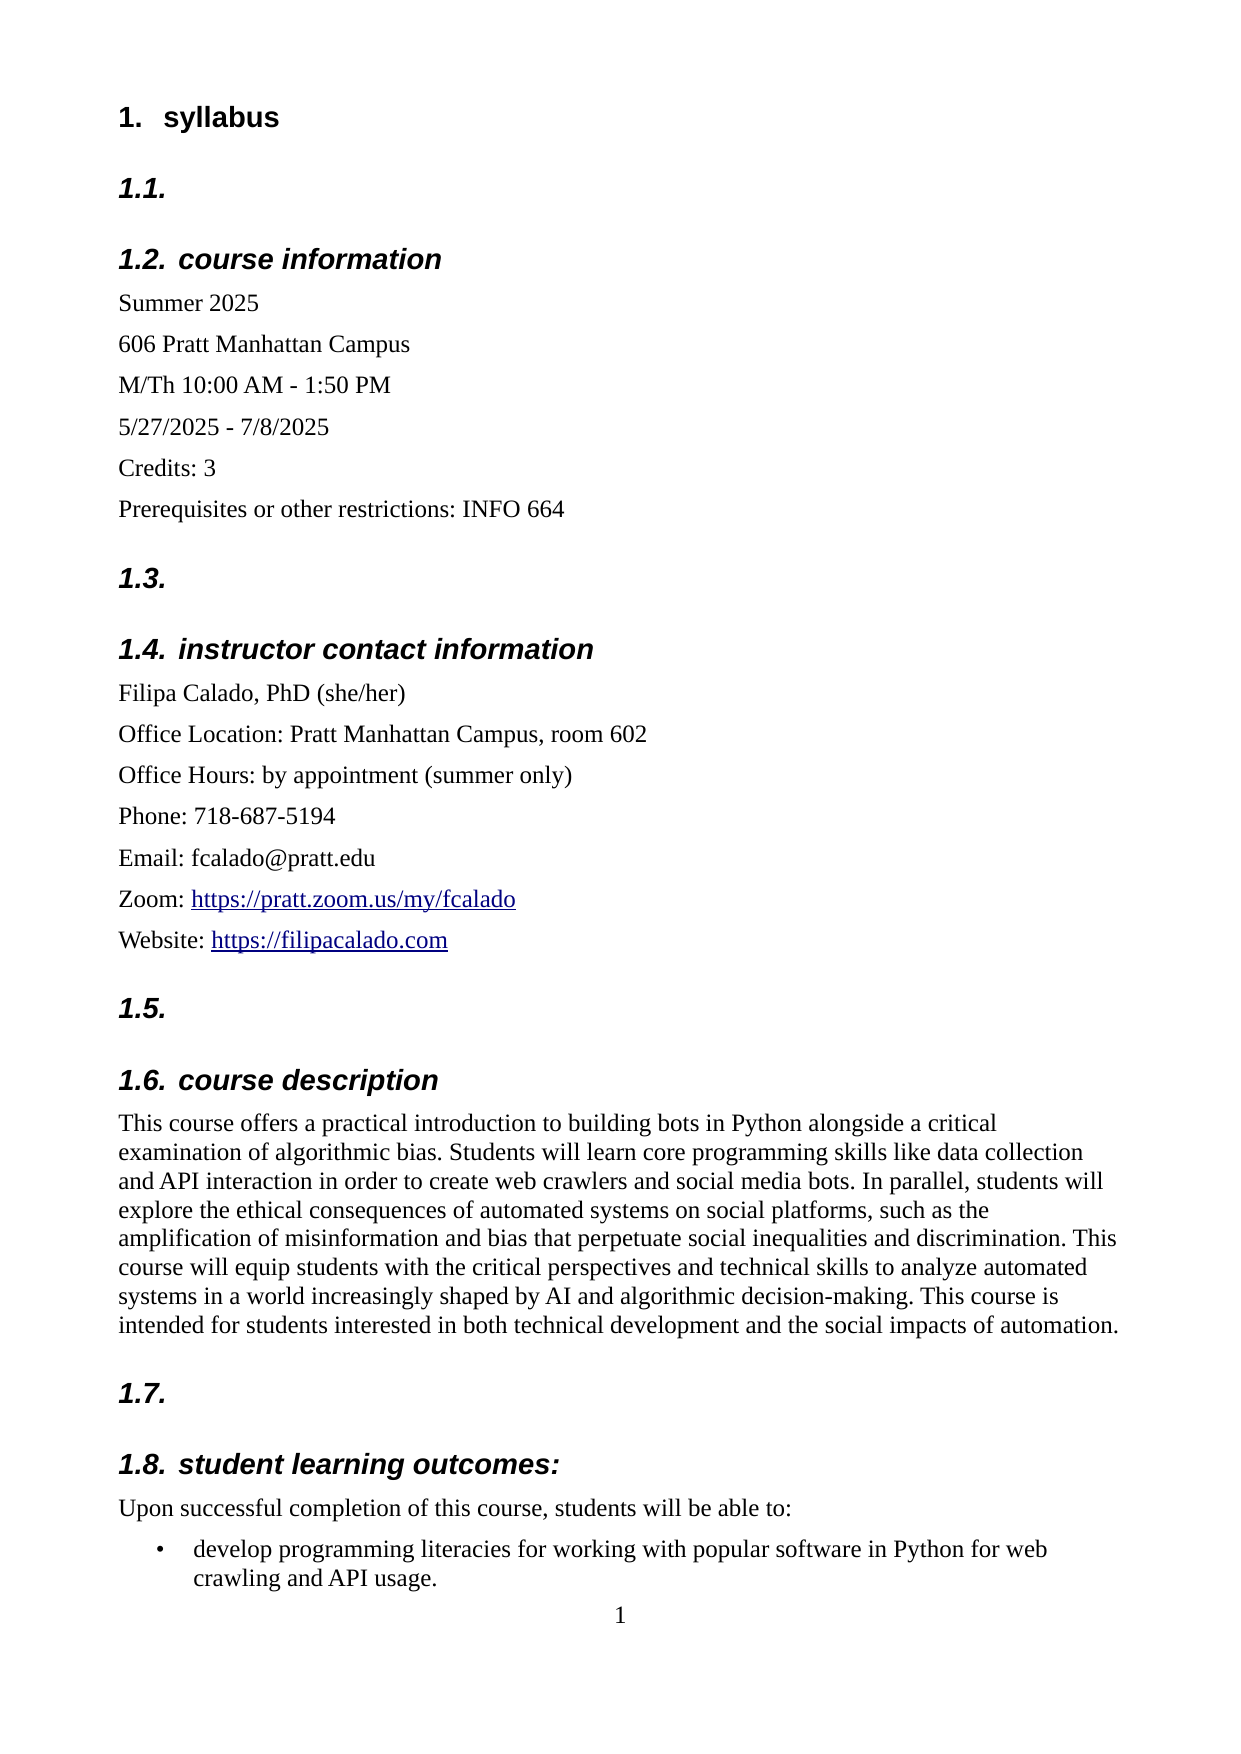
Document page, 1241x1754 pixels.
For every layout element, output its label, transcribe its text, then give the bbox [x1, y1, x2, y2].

subtitle instructor contact information [118, 632, 1122, 665]
text Email: fcalado@pratt.edu [118, 843, 1122, 871]
text Credits: 3 [118, 453, 1122, 482]
text Prerequisites or other restrictions: INFO 664 [118, 494, 1122, 523]
text Upon successful completion of this course, students will be able to: [118, 1493, 1122, 1522]
text Filipa Calado, PhD (she/her) [118, 678, 1122, 706]
text Office Location: Pratt Manhattan Campus, room 602 [118, 719, 1122, 748]
text M/Th 10:00 AM - 1:50 PM [118, 371, 1122, 399]
text Website: https://filipacalado.com [118, 925, 1122, 954]
text Phone: 718-687-5194 [118, 801, 1122, 830]
text 606 Pratt Manhattan Campus [118, 329, 1122, 358]
subtitle course description [118, 1062, 1122, 1096]
text Zoom: https://pratt.zoom.us/my/fcalado [118, 884, 1122, 913]
subtitle course information [118, 242, 1122, 276]
list develop programming literacies for working with popular software in Python for web crawling and API usage. [156, 1534, 1122, 1592]
text Summer 2025 [118, 288, 1122, 317]
subtitle student learning outcomes: [118, 1447, 1122, 1481]
text 5/27/2025 - 7/8/2025 [118, 412, 1122, 441]
text This course offers a practical introduction to building bots in Python alongside a critical examination of algorithmic bias. Students will learn core programming skills like data collection and API interaction in order to create web crawlers and social media bots. In parallel, students will explore the ethical consequences of automated systems on social platforms, such as the amplification of misinformation and bias that perpetuate social inequalities and discrimination. This course will equip students with the critical perspectives and technical skills to analyze automated systems in a world increasingly shaped by AI and algorithmic decision-making. This course is intended for students interested in both technical development and the social impacts of automation. [118, 1108, 1122, 1338]
subtitle syllabus [118, 100, 1122, 133]
text Office Hours: by appointment (summer only) [118, 760, 1122, 789]
